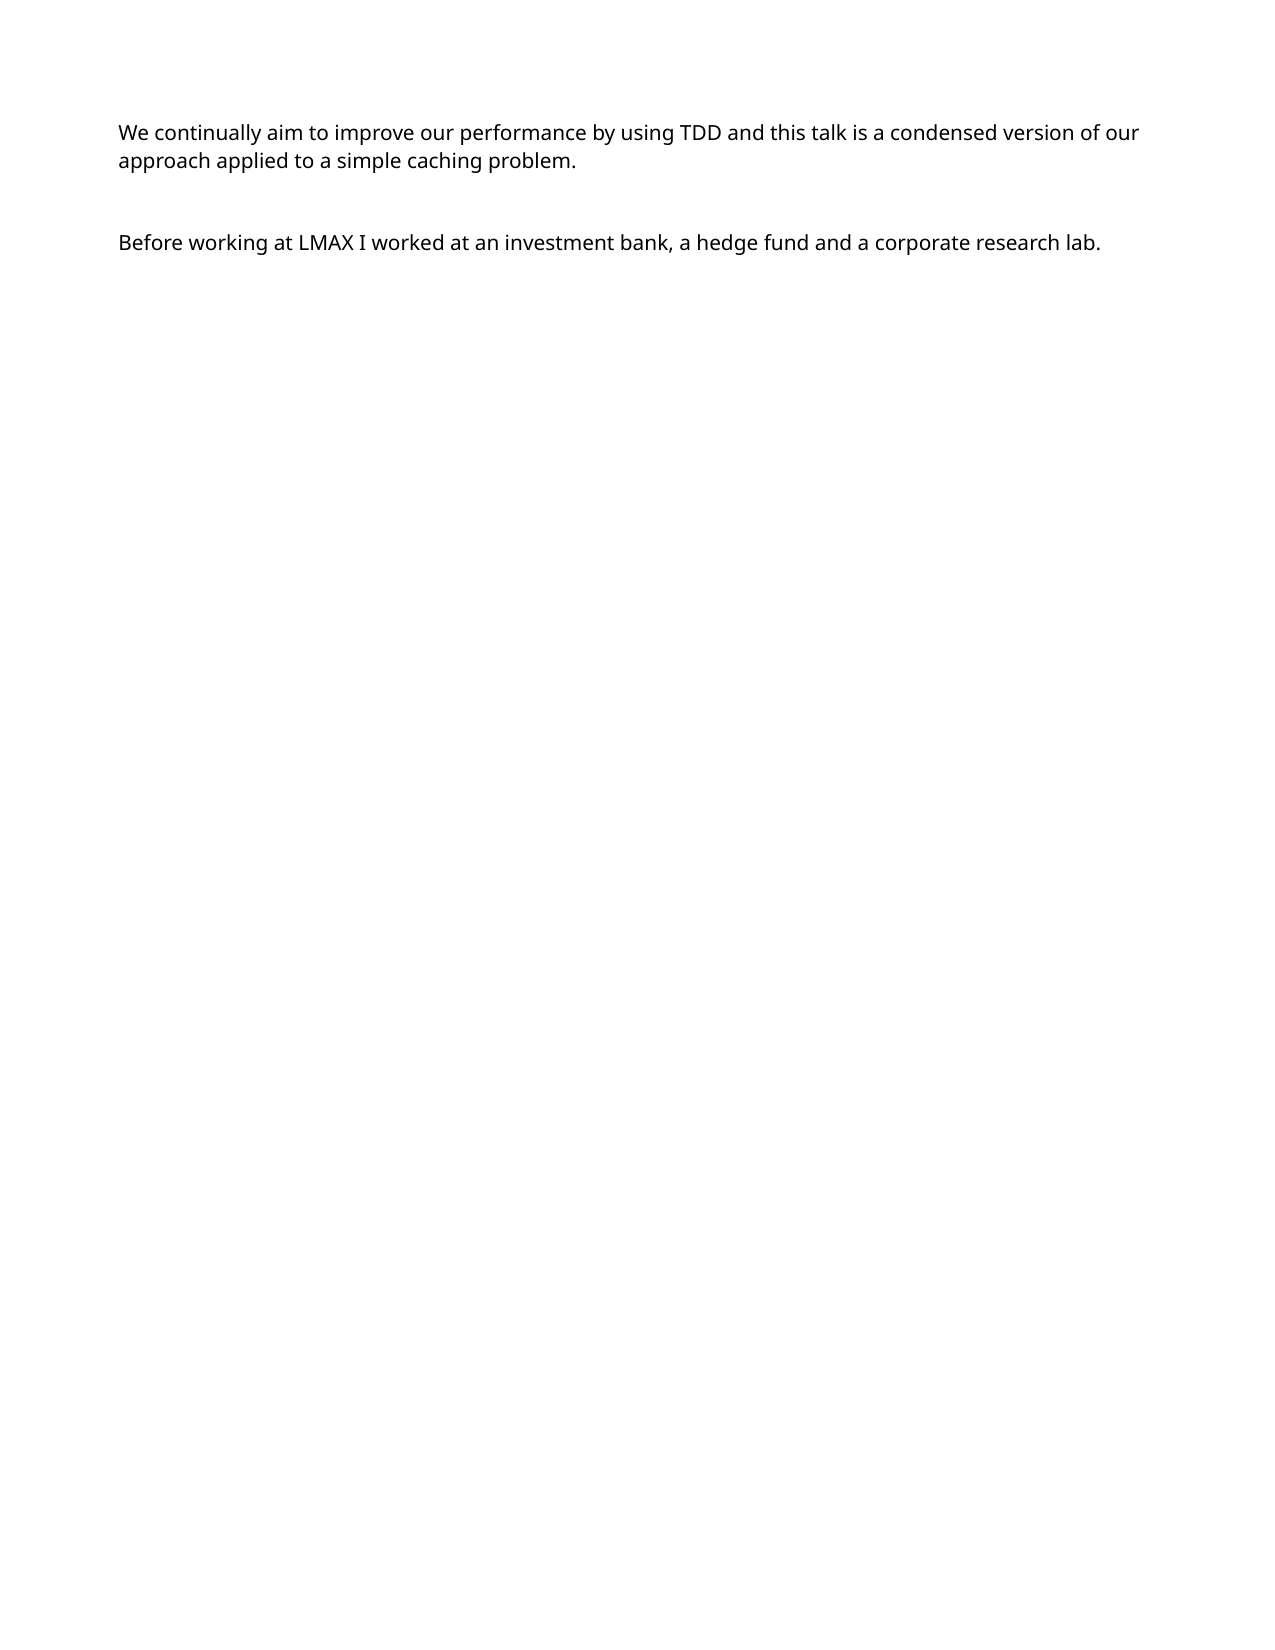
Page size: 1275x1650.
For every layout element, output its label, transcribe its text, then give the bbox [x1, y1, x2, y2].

text We continually aim to improve our performance by using TDD and this talk is a condensed version of our approach applied to a simple caching problem. [118, 118, 1157, 175]
text Before working at LMAX I worked at an investment bank, a hedge fund and a corporate research lab. [118, 228, 1157, 257]
